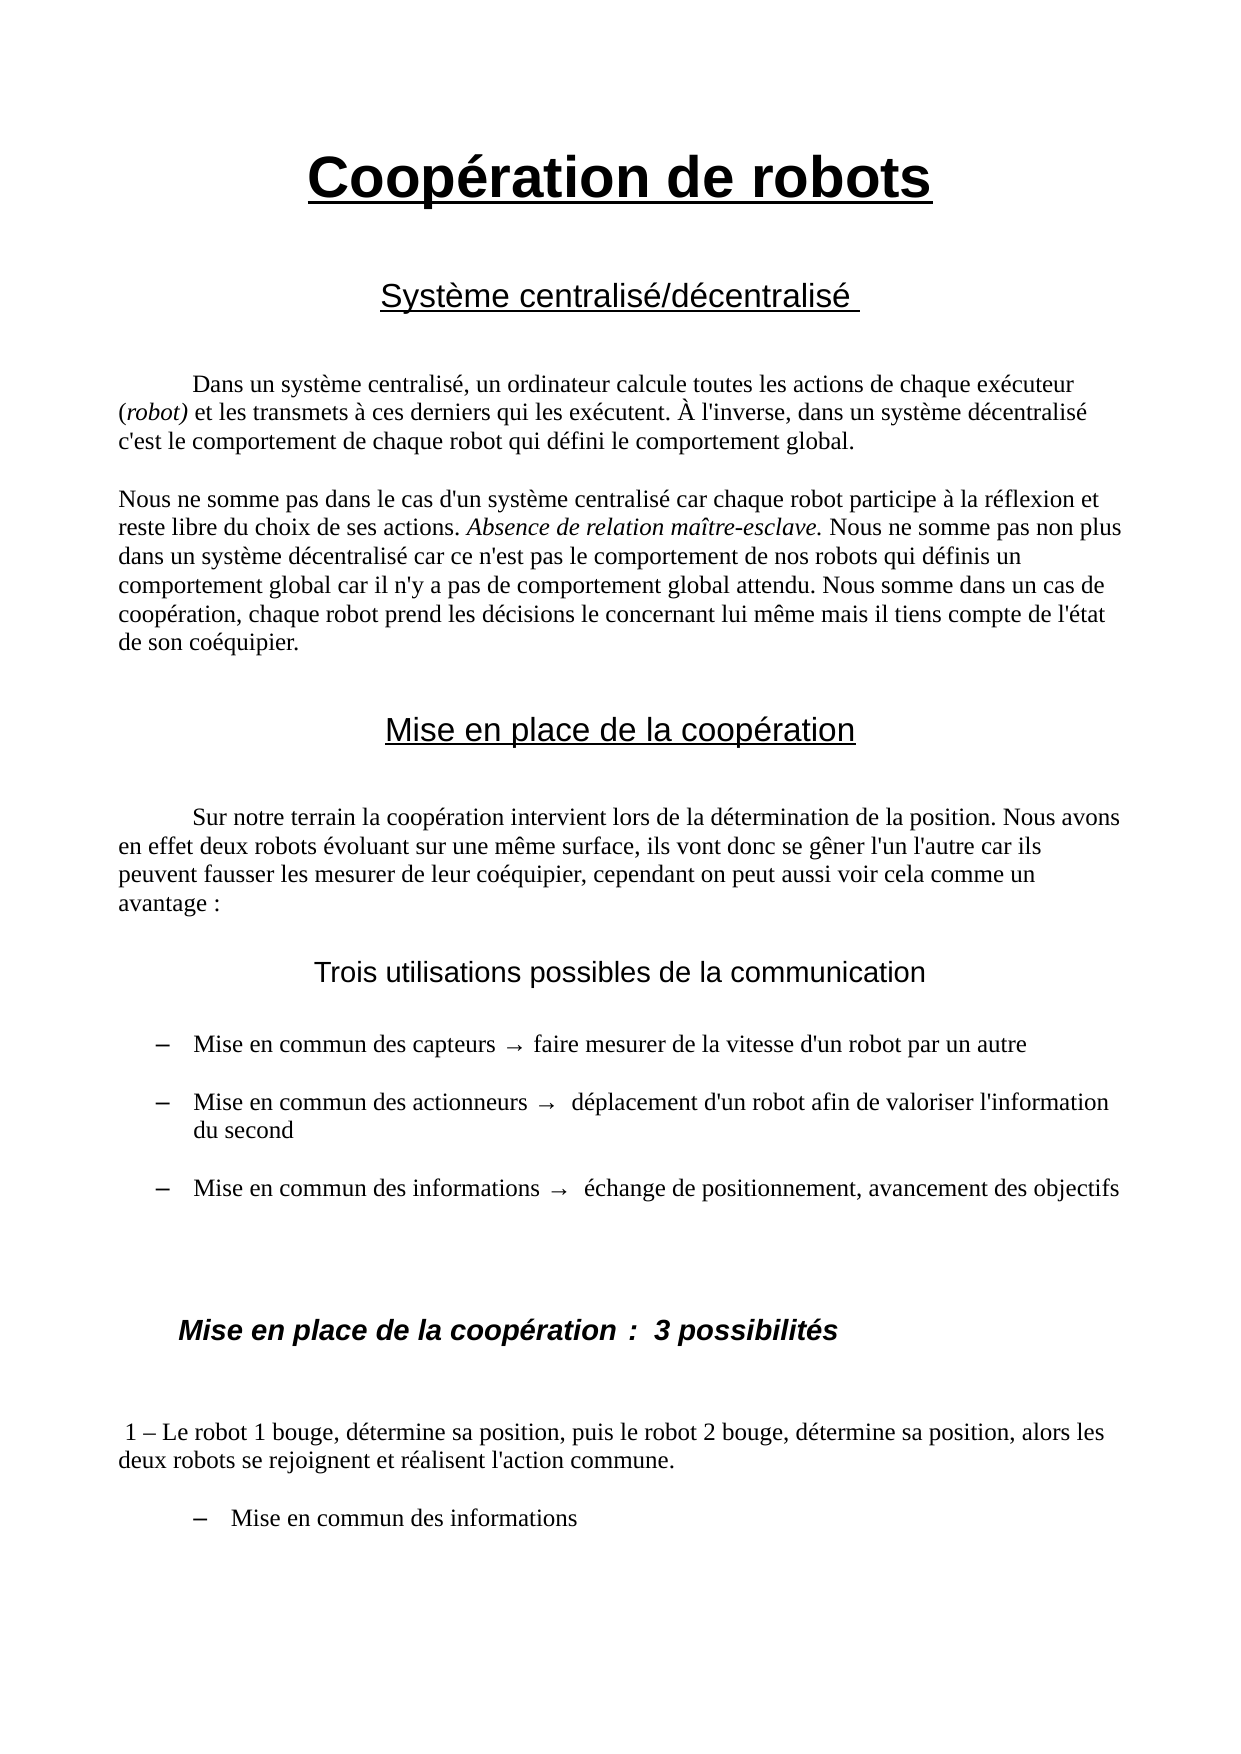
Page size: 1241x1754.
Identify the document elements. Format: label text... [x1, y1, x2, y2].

subtitle Trois utilisations possibles de la communication [118, 954, 1122, 988]
subtitle Système centralisé/décentralisé [118, 276, 1122, 315]
text Nous ne somme pas dans le cas d'un système centralisé car chaque robot participe à la réflexion et reste libre du choix de ses actions. Absence de relation maître-esclave. Nous ne somme pas non plus dans un système décentralisé car ce n'est pas le comportement de nos robots qui définis un comportement global car il n'y a pas de comportement global attendu. Nous somme dans un cas de coopération, chaque robot prend les décisions le concernant lui même mais il tiens compte de l'état de son coéquipier. [118, 484, 1122, 656]
subtitle Mise en place de la coopération : 3 possibilités [118, 1313, 1122, 1347]
list Mise en commun des actionneurs → déplacement d'un robot afin de valoriser l'information du second [156, 1087, 1122, 1144]
text 1 – Le robot 1 bouge, détermine sa position, puis le robot 2 bouge, détermine sa position, alors les deux robots se rejoignent et réalisent l'action commune. [118, 1417, 1122, 1474]
title Coopération de robots [118, 143, 1122, 210]
list Mise en commun des capteurs → faire mesurer de la vitesse d'un robot par un autre [156, 1029, 1122, 1058]
list Mise en commun des informations → échange de positionnement, avancement des objectifs [156, 1173, 1122, 1202]
subtitle Mise en place de la coopération [118, 710, 1122, 748]
text Dans un système centralisé, un ordinateur calcule toutes les actions de chaque exécuteur (robot) et les transmets à ces derniers qui les exécutent. À l'inverse, dans un système décentralisé c'est le comportement de chaque robot qui défini le comportement global. [118, 369, 1122, 455]
list Mise en commun des informations [193, 1503, 1122, 1532]
text Sur notre terrain la coopération intervient lors de la détermination de la position. Nous avons en effet deux robots évoluant sur une même surface, ils vont donc se gêner l'un l'autre car ils peuvent fausser les mesurer de leur coéquipier, cependant on peut aussi voir cela comme un avantage : [118, 802, 1122, 917]
